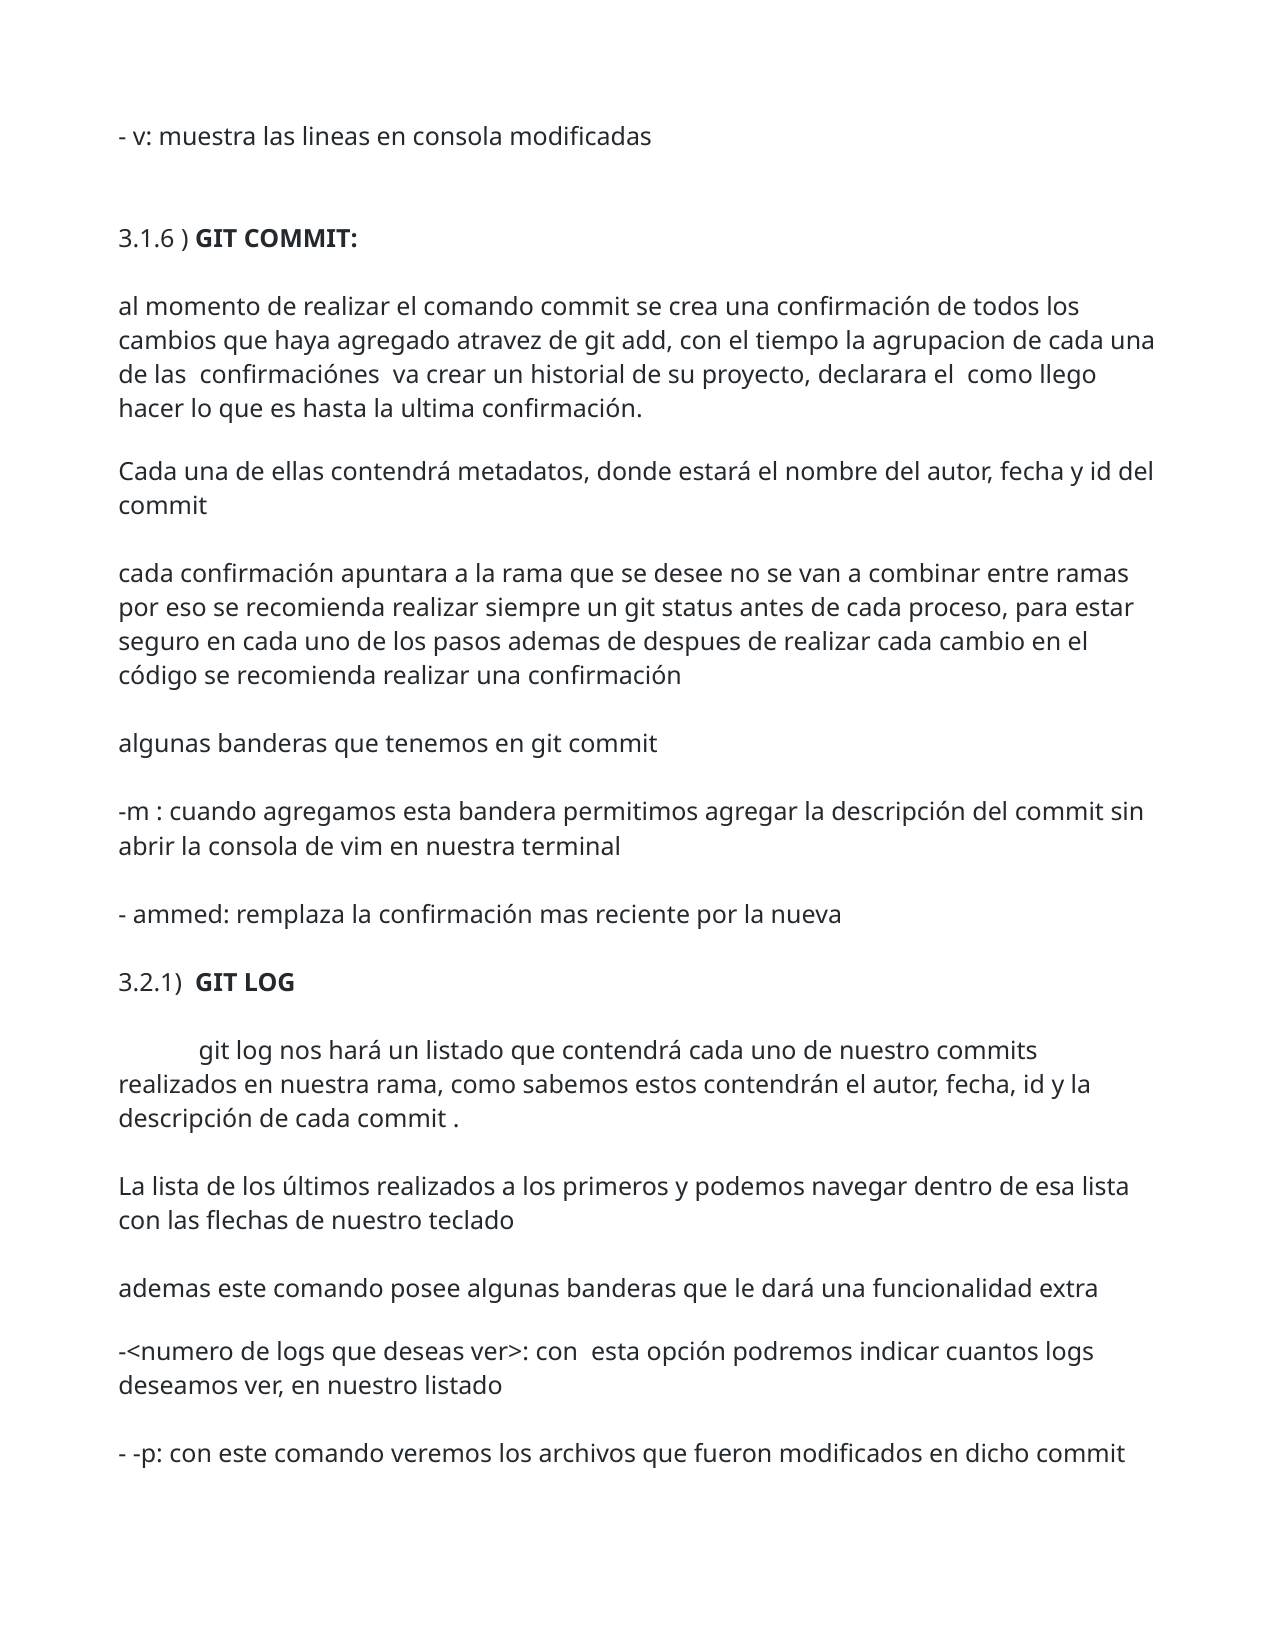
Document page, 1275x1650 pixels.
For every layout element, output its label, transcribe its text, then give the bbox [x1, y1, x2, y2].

text cada confirmación apuntara a la rama que se desee no se van a combinar entre ramas por eso se recomienda realizar siempre un git status antes de cada proceso, para estar seguro en cada uno de los pasos ademas de despues de realizar cada cambio en el código se recomienda realizar una confirmación [118, 556, 1157, 692]
text - -p: con este comando veremos los archivos que fueron modificados en dicho commit [118, 1436, 1157, 1470]
text al momento de realizar el comando commit se crea una confirmación de todos los cambios que haya agregado atravez de git add, con el tiempo la agrupacion de cada una de las confirmaciónes va crear un historial de su proyecto, declarara el como llego hacer lo que es hasta la ultima confirmación. [118, 288, 1157, 453]
text Cada una de ellas contendrá metadatos, donde estará el nombre del autor, fecha y id del commit [118, 453, 1157, 522]
text -<numero de logs que deseas ver>: con esta opción podremos indicar cuantos logs deseamos ver, en nuestro listado [118, 1334, 1157, 1402]
text algunas banderas que tenemos en git commit -m : cuando agregamos esta bandera permitimos agregar la descripción del commit sin abrir la consola de vim en nuestra terminal [118, 726, 1157, 862]
text La lista de los últimos realizados a los primeros y podemos navegar dentro de esa lista con las flechas de nuestro teclado ademas este comando posee algunas banderas que le dará una funcionalidad extra [118, 1169, 1157, 1334]
text git log nos hará un listado que contendrá cada uno de nuestro commits realizados en nuestra rama, como sabemos estos contendrán el autor, fecha, id y la descripción de cada commit . [118, 1032, 1157, 1135]
text - ammed: remplaza la confirmación mas reciente por la nueva [118, 896, 1157, 930]
text - v: muestra las lineas en consola modificadas [118, 118, 1157, 152]
text 3.2.1) GIT LOG [118, 964, 1157, 998]
text 3.1.6 ) GIT COMMIT: [118, 220, 1157, 254]
